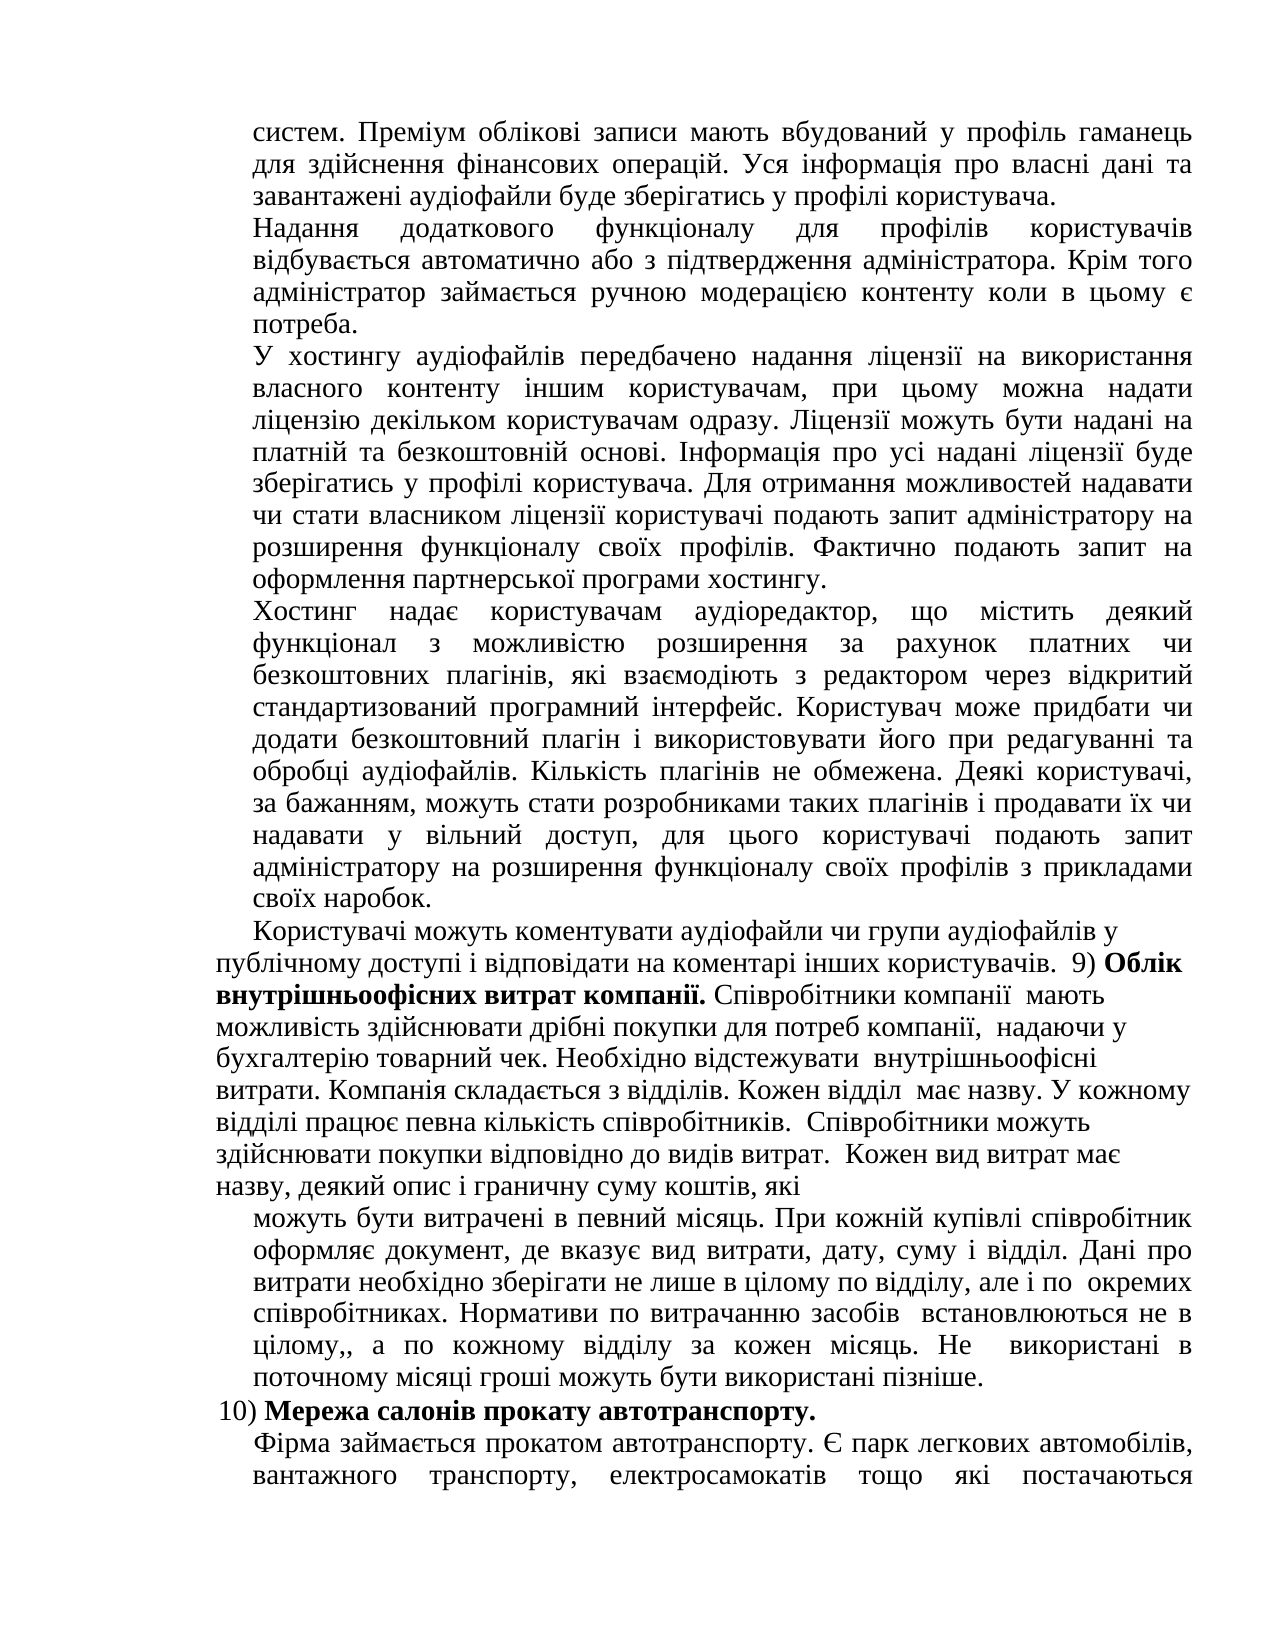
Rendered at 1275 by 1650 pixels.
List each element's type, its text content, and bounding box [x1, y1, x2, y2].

text 10) Мережа салонів прокату автотранспорту. [218, 1393, 1194, 1427]
text Користувачі можуть коментувати аудіофайли чи групи аудіофайлів у публічному доступі і відповідати на коментарі інших користувачів. 9) Облік внутрішньоофісних витрат компанії. Співробітники компанії мають можливість здійснювати дрібні покупки для потреб компанії, надаючи у бухгалтерію товарний чек. Необхідно відстежувати внутрішньоофісні витрати. Компанія складається з відділів. Кожен відділ має назву. У кожному відділі працює певна кількість співробітників. Співробітники можуть здійснювати покупки відповідно до видів витрат. Кожен вид витрат має назву, деякий опис і граничну суму коштів, які [216, 915, 1194, 1202]
text У хостингу аудіофайлів передбачено надання ліцензії на використання власного контенту іншим користувачам, при цьому можна надати ліцензію декільком користувачам одразу. Ліцензії можуть бути надані на платній та безкоштовній основі. Інформація про усі надані ліцензії буде зберігатись у профілі користувача. Для отримання можливостей надавати чи стати власником ліцензії користувачі подають запит адміністратору на розширення функціоналу своїх профілів. Фактично подають запит на оформлення партнерської програми хостингу. [252, 340, 1194, 595]
text систем. Преміум облікові записи мають вбудований у профіль гаманець для здійснення фінансових операцій. Уся інформація про власні дані та завантажені аудіофайли буде зберігатись у профілі користувача. [252, 116, 1193, 211]
text Надання додаткового функціоналу для профілів користувачів відбувається автоматично або з підтвердження адміністратора. Крім того адміністратор займається ручною модерацією контенту коли в цьому є потреба. [252, 212, 1193, 339]
text можуть бути витрачені в певний місяць. При кожній купівлі співробітник оформляє документ, де вказує вид витрати, дату, суму і відділ. Дані про витрати необхідно зберігати не лише в цілому по відділу, але і по окремих співробітниках. Нормативи по витрачанню засобів встановлюються не в цілому,, а по кожному відділу за кожен місяць. Не використані в поточному місяці гроші можуть бути використані пізніше. [253, 1202, 1193, 1393]
text Хостинг надає користувачам аудіоредактор, що містить деякий функціонал з можливістю розширення за рахунок платних чи безкоштовних плагінів, які взаємодіють з редактором через відкритий стандартизований програмний інтерфейс. Користувач може придбати чи додати безкоштовний плагін і використовувати його при редагуванні та обробці аудіофайлів. Кількість плагінів не обмежена. Деякі користувачі, за бажанням, можуть стати розробниками таких плагінів і продавати їх чи надавати у вільний доступ, для цього користувачі подають запит адміністратору на розширення функціоналу своїх профілів з прикладами своїх наробок. [252, 595, 1194, 914]
text Фірма займається прокатом автотранспорту. Є парк легкових автомобілів, вантажного транспорту, електросамокатів тощо які постачаються [252, 1427, 1194, 1491]
